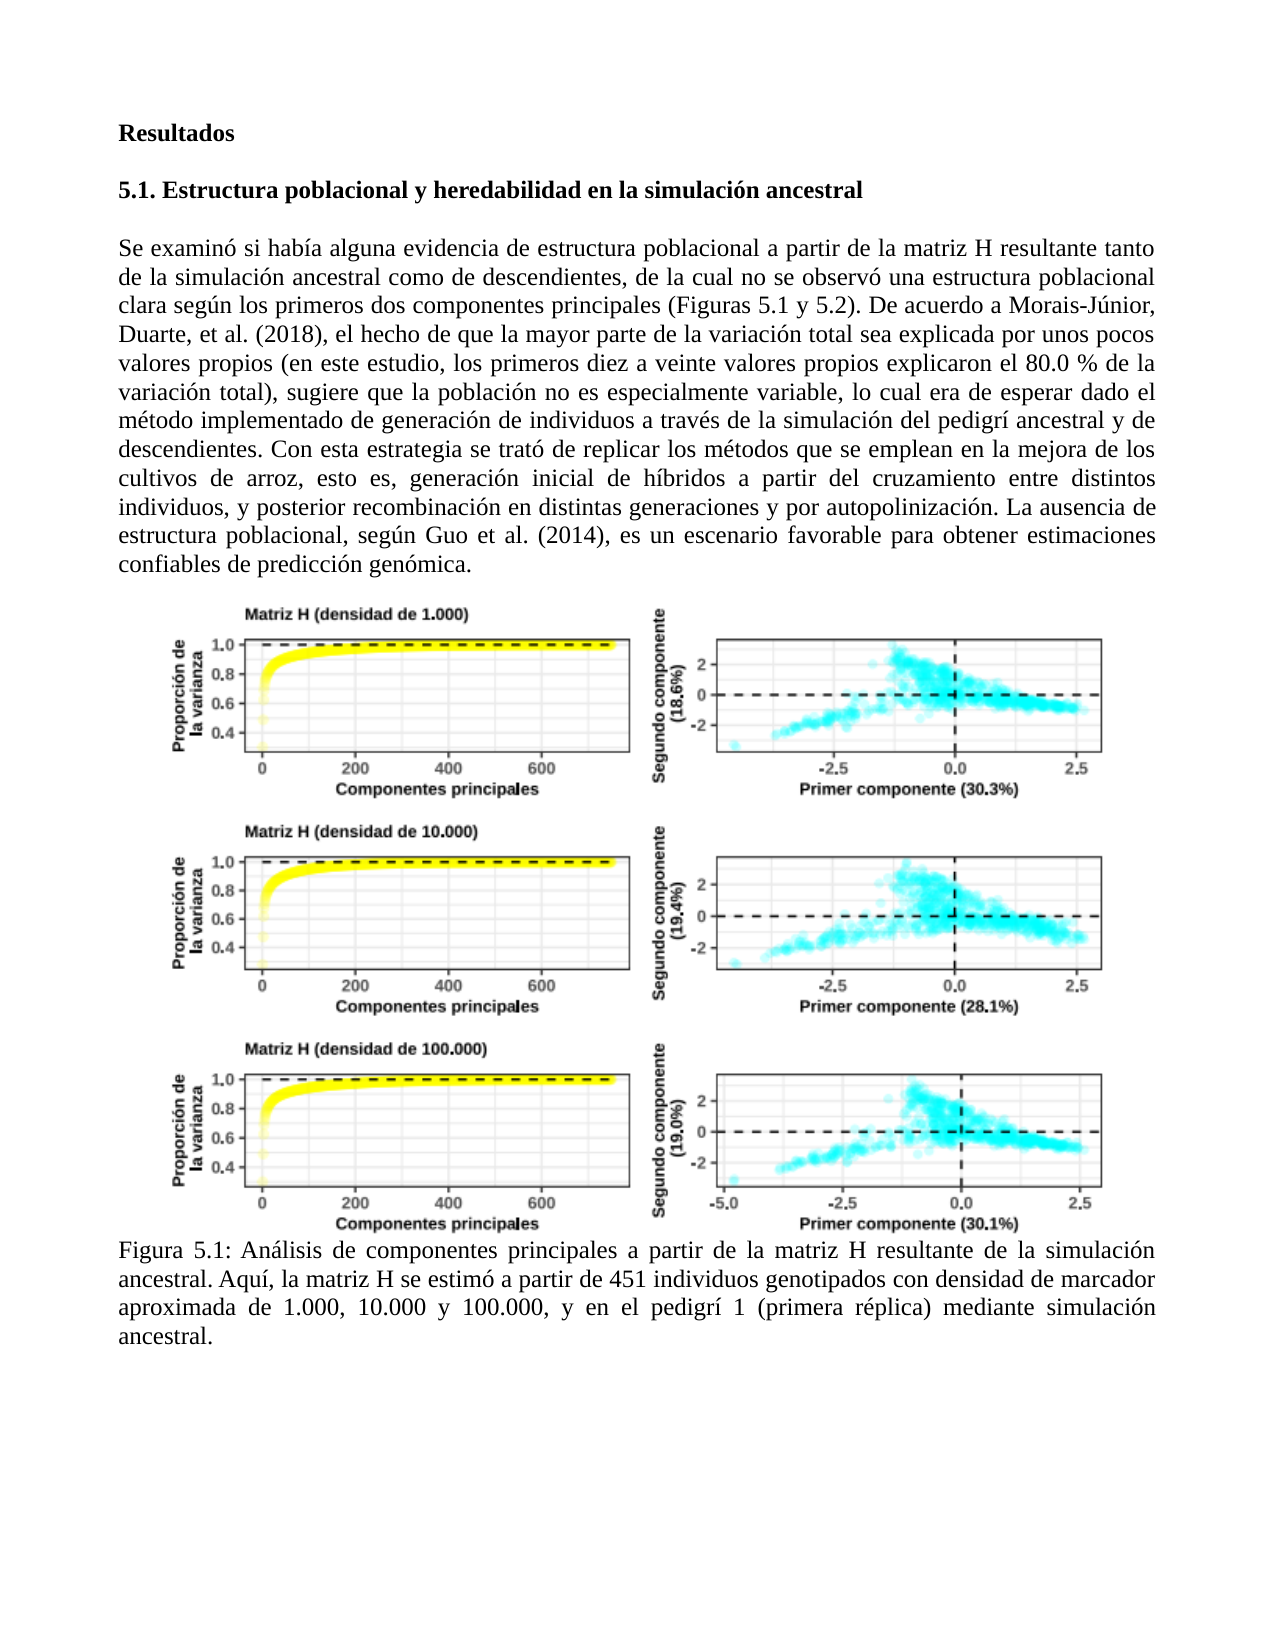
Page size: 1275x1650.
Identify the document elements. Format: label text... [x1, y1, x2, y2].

text Se examinó si había alguna evidencia de estructura poblacional a partir de la matriz H resultante tanto de la simulación ancestral como de descendientes, de la cual no se observó una estructura poblacional clara según los primeros dos componentes principales (Figuras 5.1 y 5.2). De acuerdo a Morais-Júnior, Duarte, et al. (2018), el hecho de que la mayor parte de la variación total sea explicada por unos pocos valores propios (en este estudio, los primeros diez a veinte valores propios explicaron el 80.0 % de la variación total), sugiere que la población no es especialmente variable, lo cual era de esperar dado el método implementado de generación de individuos a través de la simulación del pedigrí ancestral y de descendientes. Con esta estrategia se trató de replicar los métodos que se emplean en la mejora de los cultivos de arroz, esto es, generación inicial de híbridos a partir del cruzamiento entre distintos individuos, y posterior recombinación en distintas generaciones y por autopolinización. La ausencia de estructura poblacional, según Guo et al. (2014), es un escenario favorable para obtener estimaciones confiables de predicción genómica. [118, 233, 1157, 578]
text 5.1. Estructura poblacional y heredabilidad en la simulación ancestral [118, 176, 1157, 204]
picture [171, 606, 1104, 1235]
text Resultados [118, 118, 1157, 147]
text Figura 5.1: Análisis de componentes principales a partir de la matriz H resultante de la simulación ancestral. Aquí, la matriz H se estimó a partir de 451 individuos genotipados con densidad de marcador aproximada de 1.000, 10.000 y 100.000, y en el pedigrí 1 (primera réplica) mediante simulación ancestral. [118, 1022, 1157, 1350]
